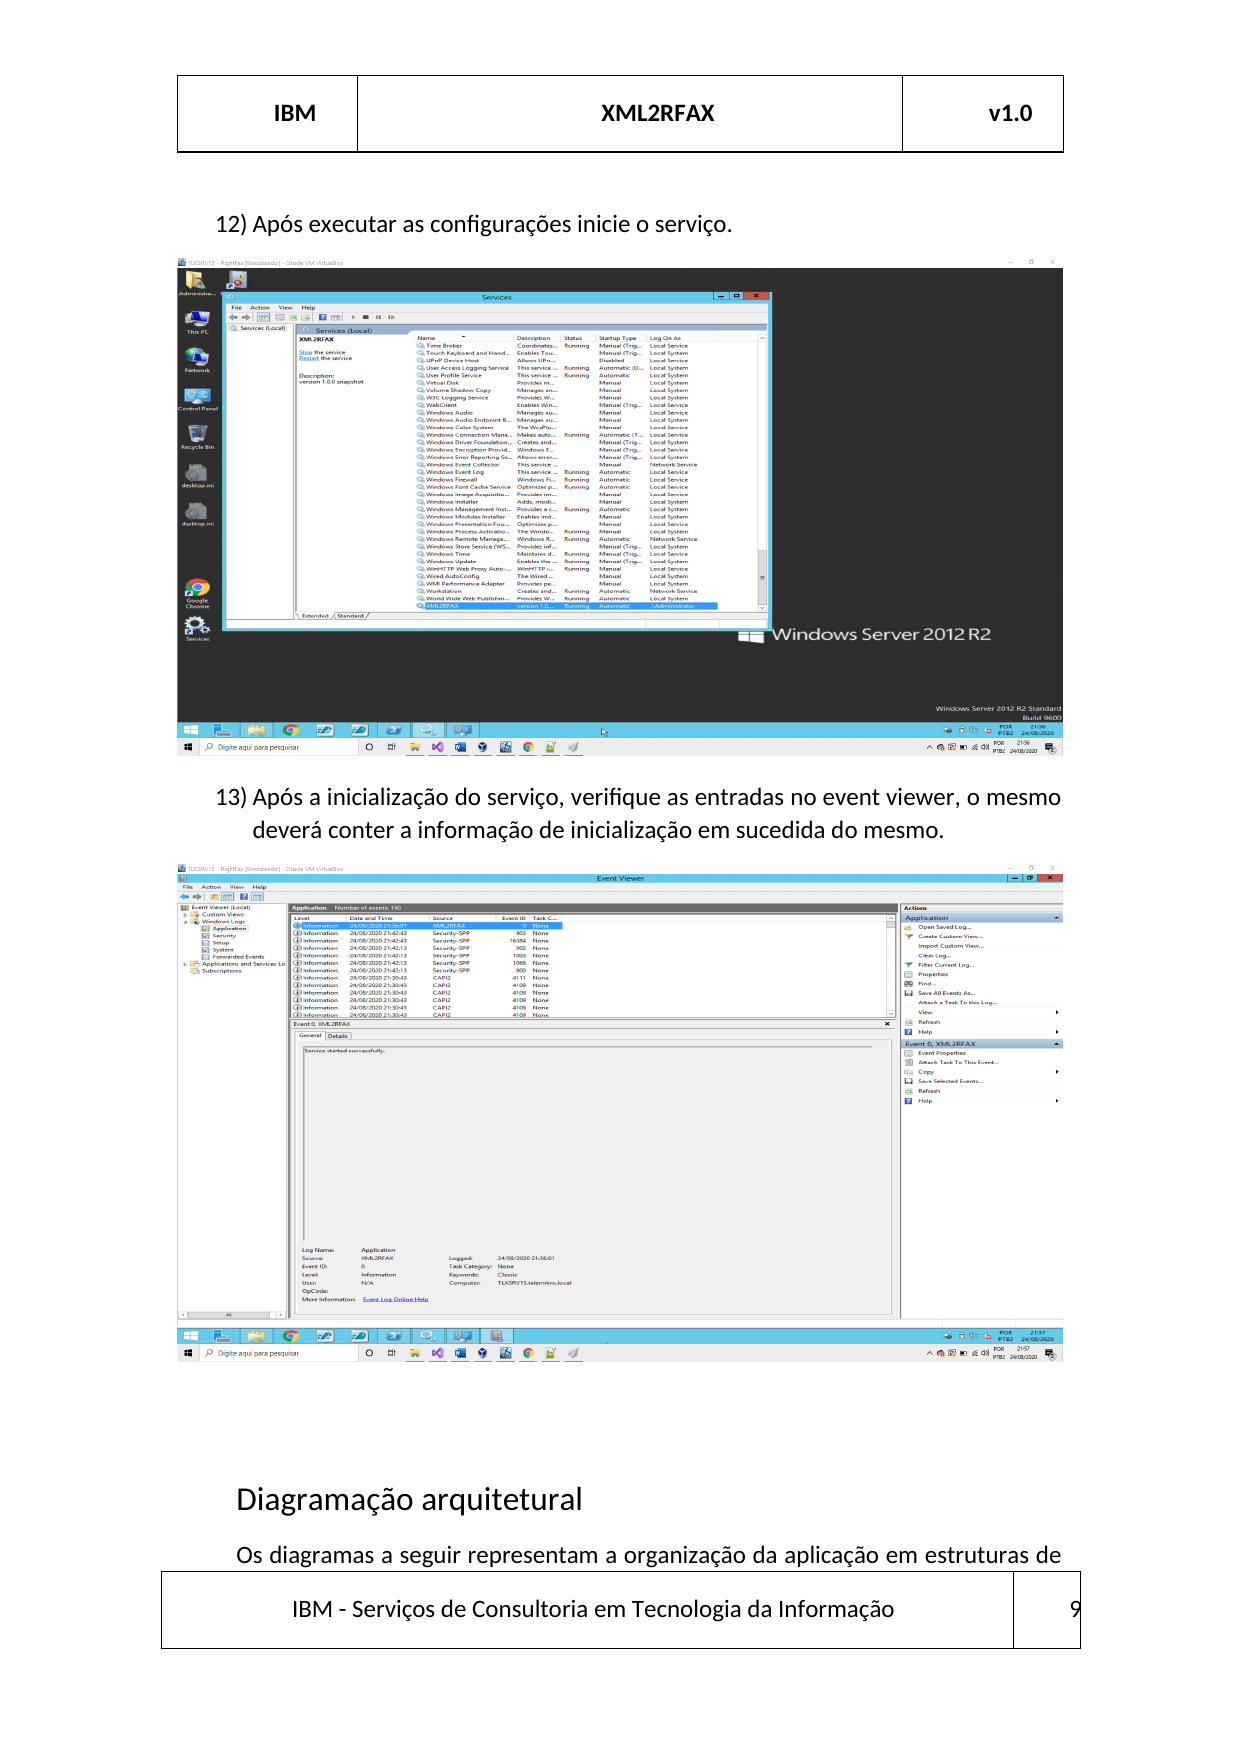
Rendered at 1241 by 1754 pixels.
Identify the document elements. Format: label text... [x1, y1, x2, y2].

subtitle Diagramação arquitetural [177, 1478, 236, 1519]
list Após a inicialização do serviço, verifique as entradas no event viewer, o mesmo deverá conter a informação de inicialização em sucedida do mesmo. [215, 812, 1063, 844]
subtitle Diagramação arquitetural [583, 1478, 1063, 1519]
list Após executar as configurações inicie o serviço. [733, 208, 1063, 239]
